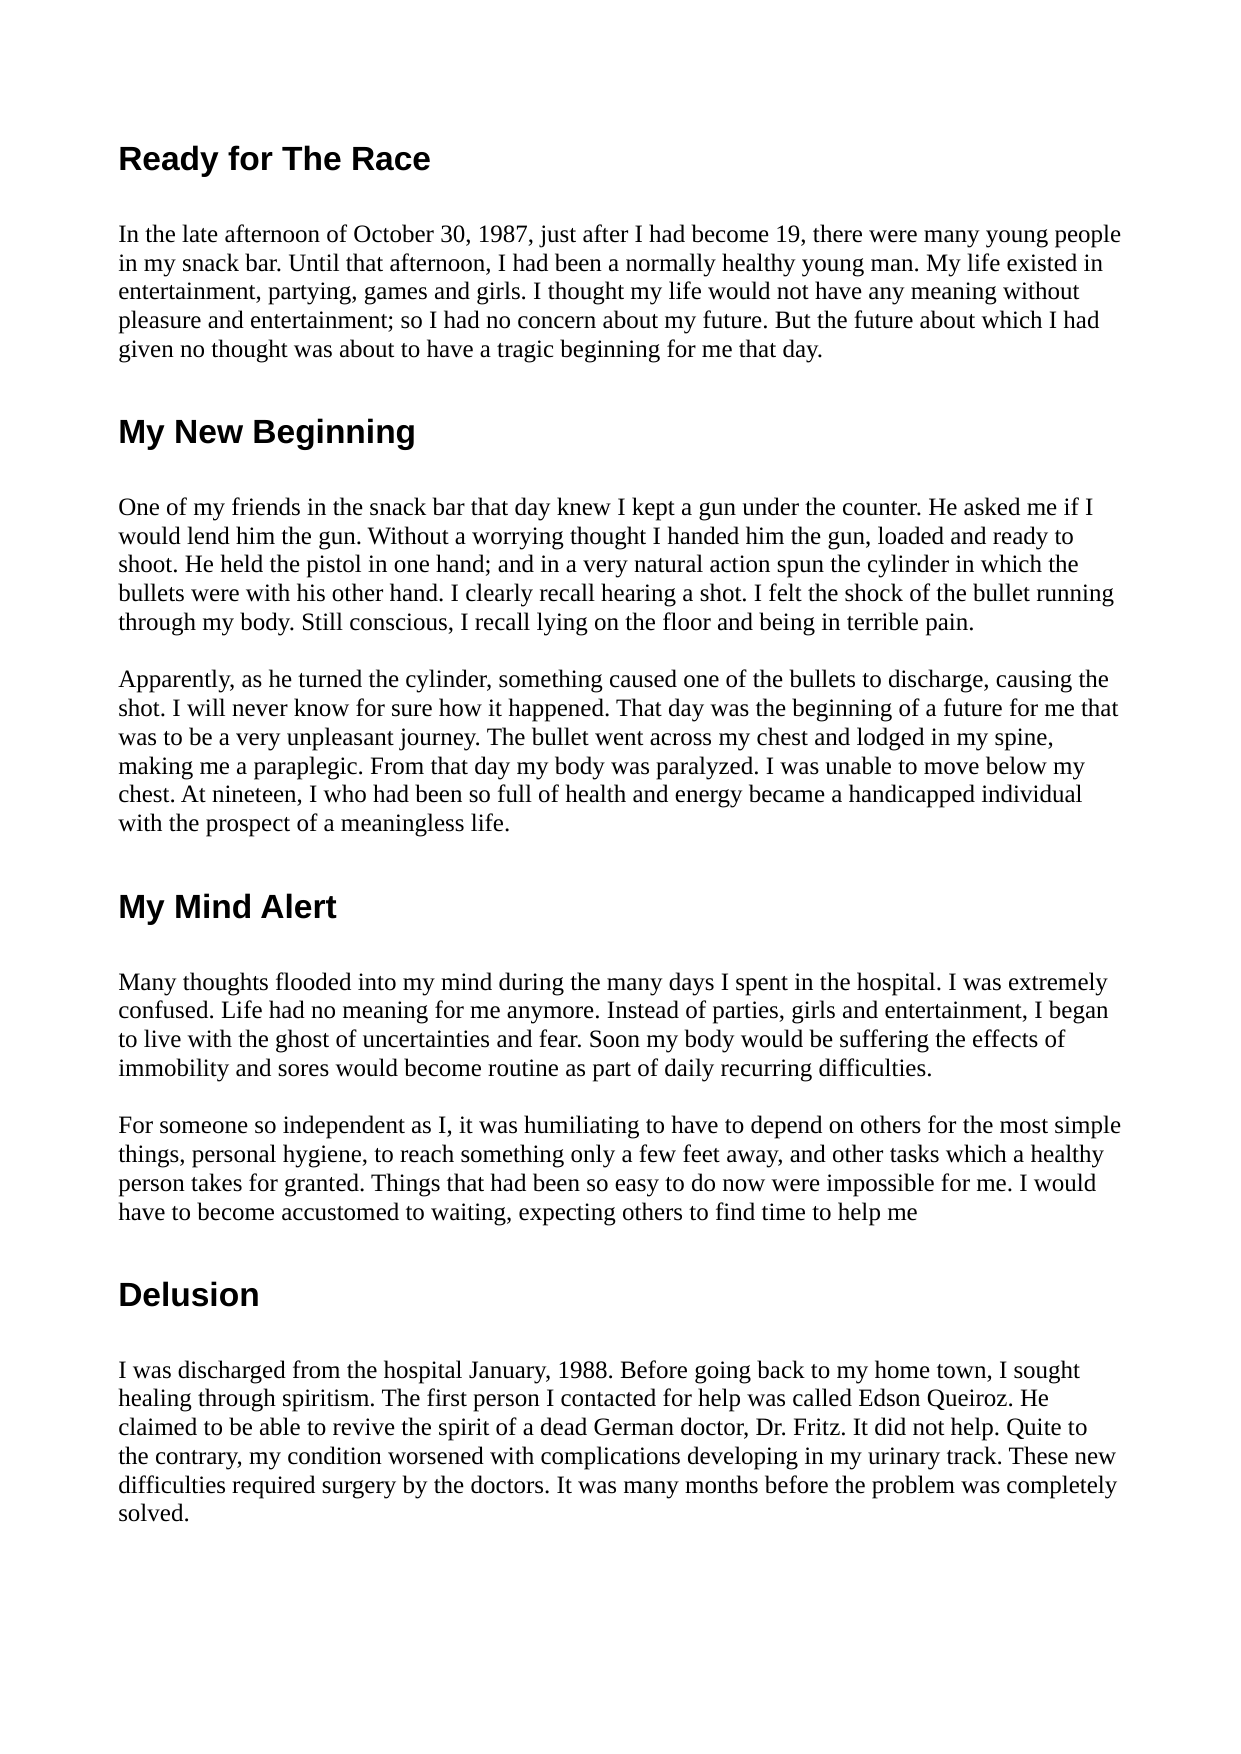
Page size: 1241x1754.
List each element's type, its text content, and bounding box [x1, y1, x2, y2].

text Many thoughts flooded into my mind during the many days I spent in the hospital. I was extremely confused. Life had no meaning for me anymore. Instead of parties, girls and entertainment, I began to live with the ghost of uncertainties and fear. Soon my body would be suffering the effects of immobility and sores would become routine as part of daily recurring difficulties. [118, 967, 1122, 1082]
subtitle My Mind Alert [118, 887, 1122, 925]
text For someone so independent as I, it was humiliating to have to depend on others for the most simple things, personal hygiene, to reach something only a few feet away, and other tasks which a healthy person takes for granted. Things that had been so easy to do now were impossible for me. I would have to become accustomed to waiting, expecting others to find time to help me [118, 1110, 1122, 1225]
text In the late afternoon of October 30, 1987, just after I had become 19, there were many young people in my snack bar. Until that afternoon, I had been a normally healthy young man. My life existed in entertainment, partying, games and girls. I thought my life would not have any meaning without pleasure and entertainment; so I had no concern about my future. But the future about which I had given no thought was about to have a tragic beginning for me that day. [118, 219, 1122, 363]
text I was discharged from the hospital January, 1988. Before going back to my home town, I sought healing through spiritism. The first person I contacted for help was called Edson Queiroz. He claimed to be able to revive the spirit of a dead German doctor, Dr. Fritz. It did not help. Quite to the contrary, my condition worsened with complications developing in my urinary track. These new difficulties required surgery by the doctors. It was many months before the problem was completely solved. [118, 1355, 1122, 1527]
subtitle Delusion [118, 1275, 1122, 1313]
text One of my friends in the snack bar that day knew I kept a gun under the counter. He asked me if I would lend him the gun. Without a worrying thought I handed him the gun, loaded and ready to shoot. He held the pistol in one hand; and in a very natural action spun the cylinder in which the bullets were with his other hand. I clearly recall hearing a shot. I felt the shock of the bullet running through my body. Still conscious, I recall lying on the floor and being in terrible pain. [118, 492, 1122, 636]
subtitle Ready for The Race [118, 139, 1122, 178]
subtitle My New Beginning [118, 412, 1122, 451]
text Apparently, as he turned the cylinder, something caused one of the bullets to discharge, causing the shot. I will never know for sure how it happened. That day was the beginning of a future for me that was to be a very unpleasant journey. The bullet went across my chest and lodged in my spine, making me a paraplegic. From that day my body was paralyzed. I was unable to move below my chest. At nineteen, I who had been so full of health and energy became a handicapped individual with the prospect of a meaningless life. [118, 664, 1122, 837]
